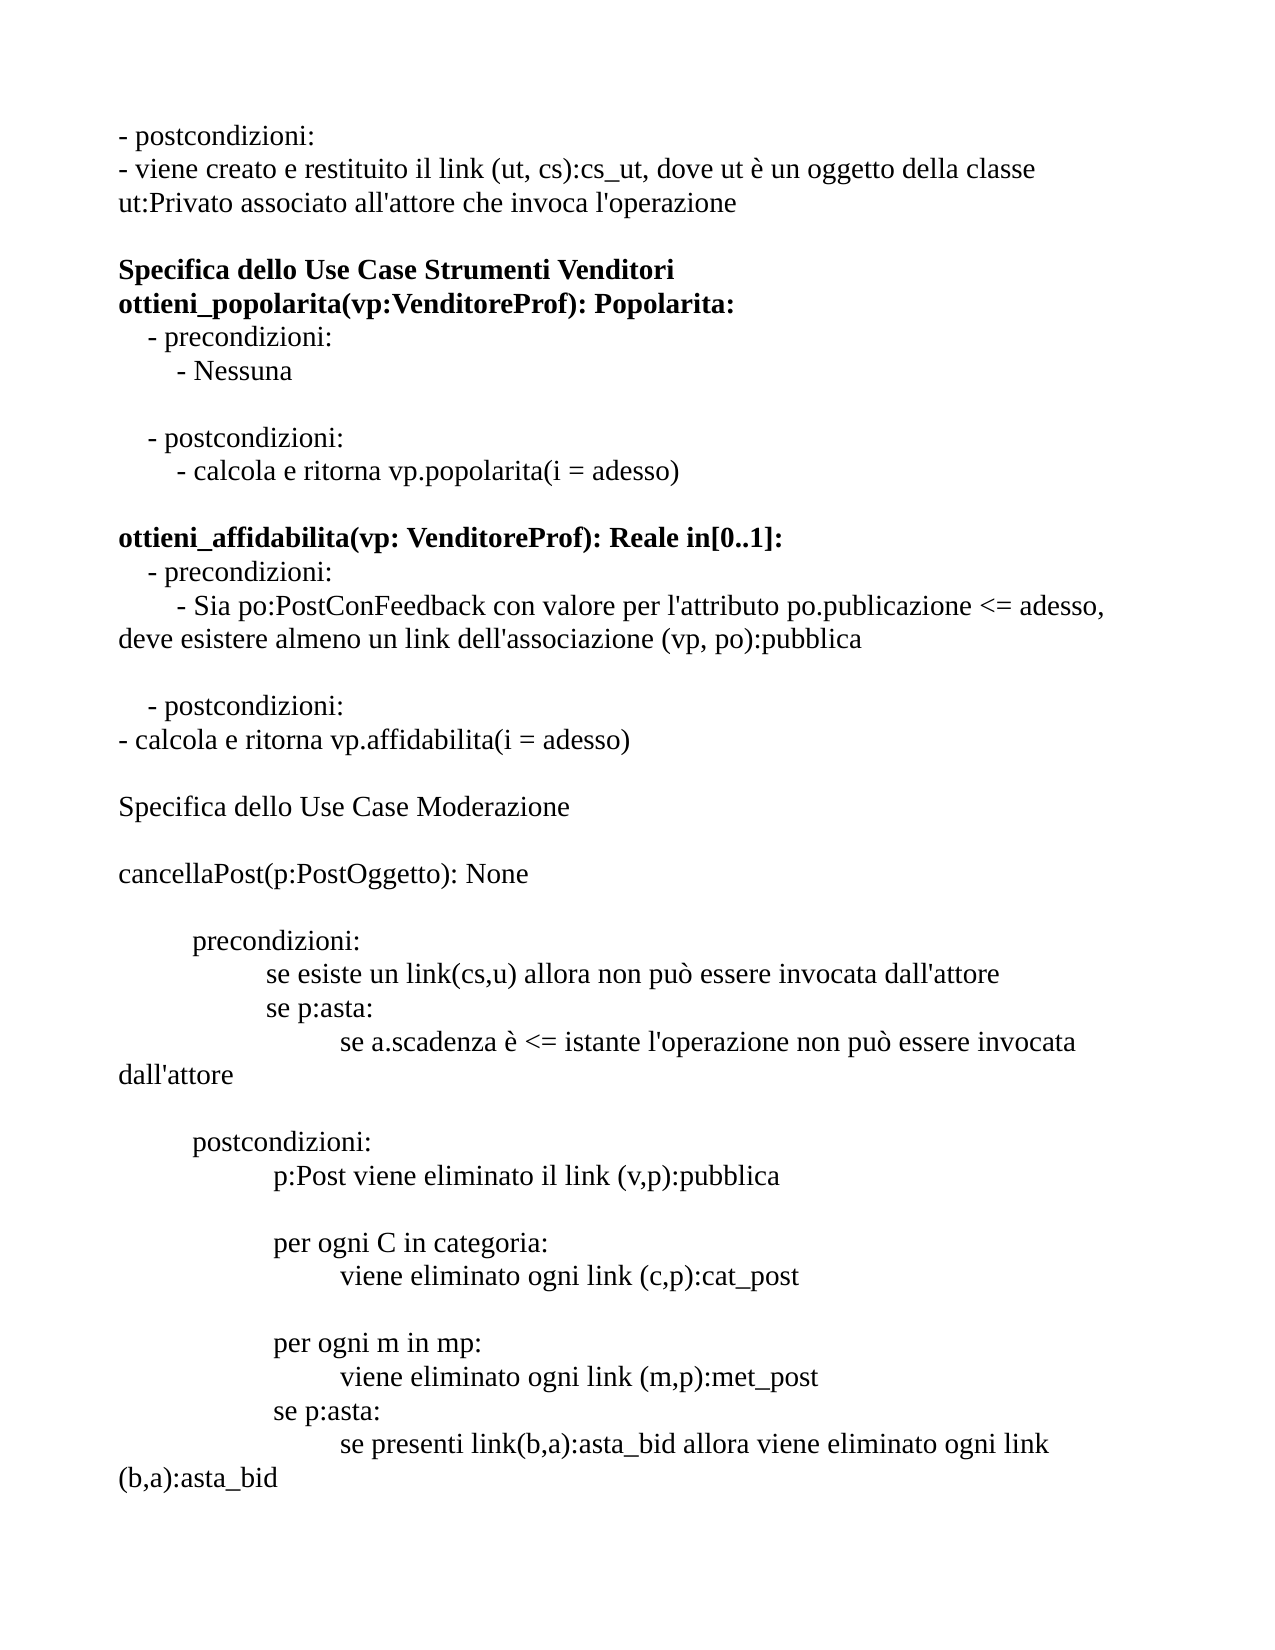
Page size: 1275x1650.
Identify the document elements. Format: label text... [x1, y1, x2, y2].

text per ogni C in categoria: [118, 1225, 1157, 1258]
text se p:asta: [118, 1393, 1157, 1426]
text - postcondizioni: [118, 118, 1157, 152]
text - precondizioni: [118, 554, 1157, 588]
text - precondizioni: [118, 319, 1157, 353]
text ottieni_popolarita(vp:VenditoreProf): Popolarita: [118, 286, 1157, 319]
text se p:asta: [118, 990, 1157, 1024]
text Specifica dello Use Case Strumenti Venditori [118, 252, 1157, 286]
text se presenti link(b,a):asta_bid allora viene eliminato ogni link (b,a):asta_bid [118, 1426, 1157, 1493]
text cancellaPost(p:PostOggetto): None [118, 856, 1157, 889]
text per ogni m in mp: [118, 1326, 1157, 1359]
text - calcola e ritorna vp.affidabilita(i = adesso) [118, 722, 1157, 755]
text - Nessuna [118, 353, 1157, 386]
text viene eliminato ogni link (c,p):cat_post [118, 1258, 1157, 1292]
text precondizioni: [118, 923, 1157, 957]
text - postcondizioni: [118, 420, 1157, 453]
text - Sia po:PostConFeedback con valore per l'attributo po.publicazione <= adesso, deve esistere almeno un link dell'associazione (vp, po):pubblica [118, 588, 1157, 655]
text - viene creato e restituito il link (ut, cs):cs_ut, dove ut è un oggetto della classe ut:Privato associato all'attore che invoca l'operazione [118, 152, 1157, 219]
text - postcondizioni: [118, 688, 1157, 722]
text ottieni_affidabilita(vp: VenditoreProf): Reale in[0..1]: [118, 521, 1157, 554]
text se esiste un link(cs,u) allora non può essere invocata dall'attore [118, 957, 1157, 990]
text p:Post viene eliminato il link (v,p):pubblica [118, 1158, 1157, 1191]
text viene eliminato ogni link (m,p):met_post [118, 1359, 1157, 1393]
text postcondizioni: [118, 1124, 1157, 1158]
text Specifica dello Use Case Moderazione [118, 789, 1157, 822]
text se a.scadenza è <= istante l'operazione non può essere invocata dall'attore [118, 1024, 1157, 1091]
text - calcola e ritorna vp.popolarita(i = adesso) [118, 453, 1157, 487]
